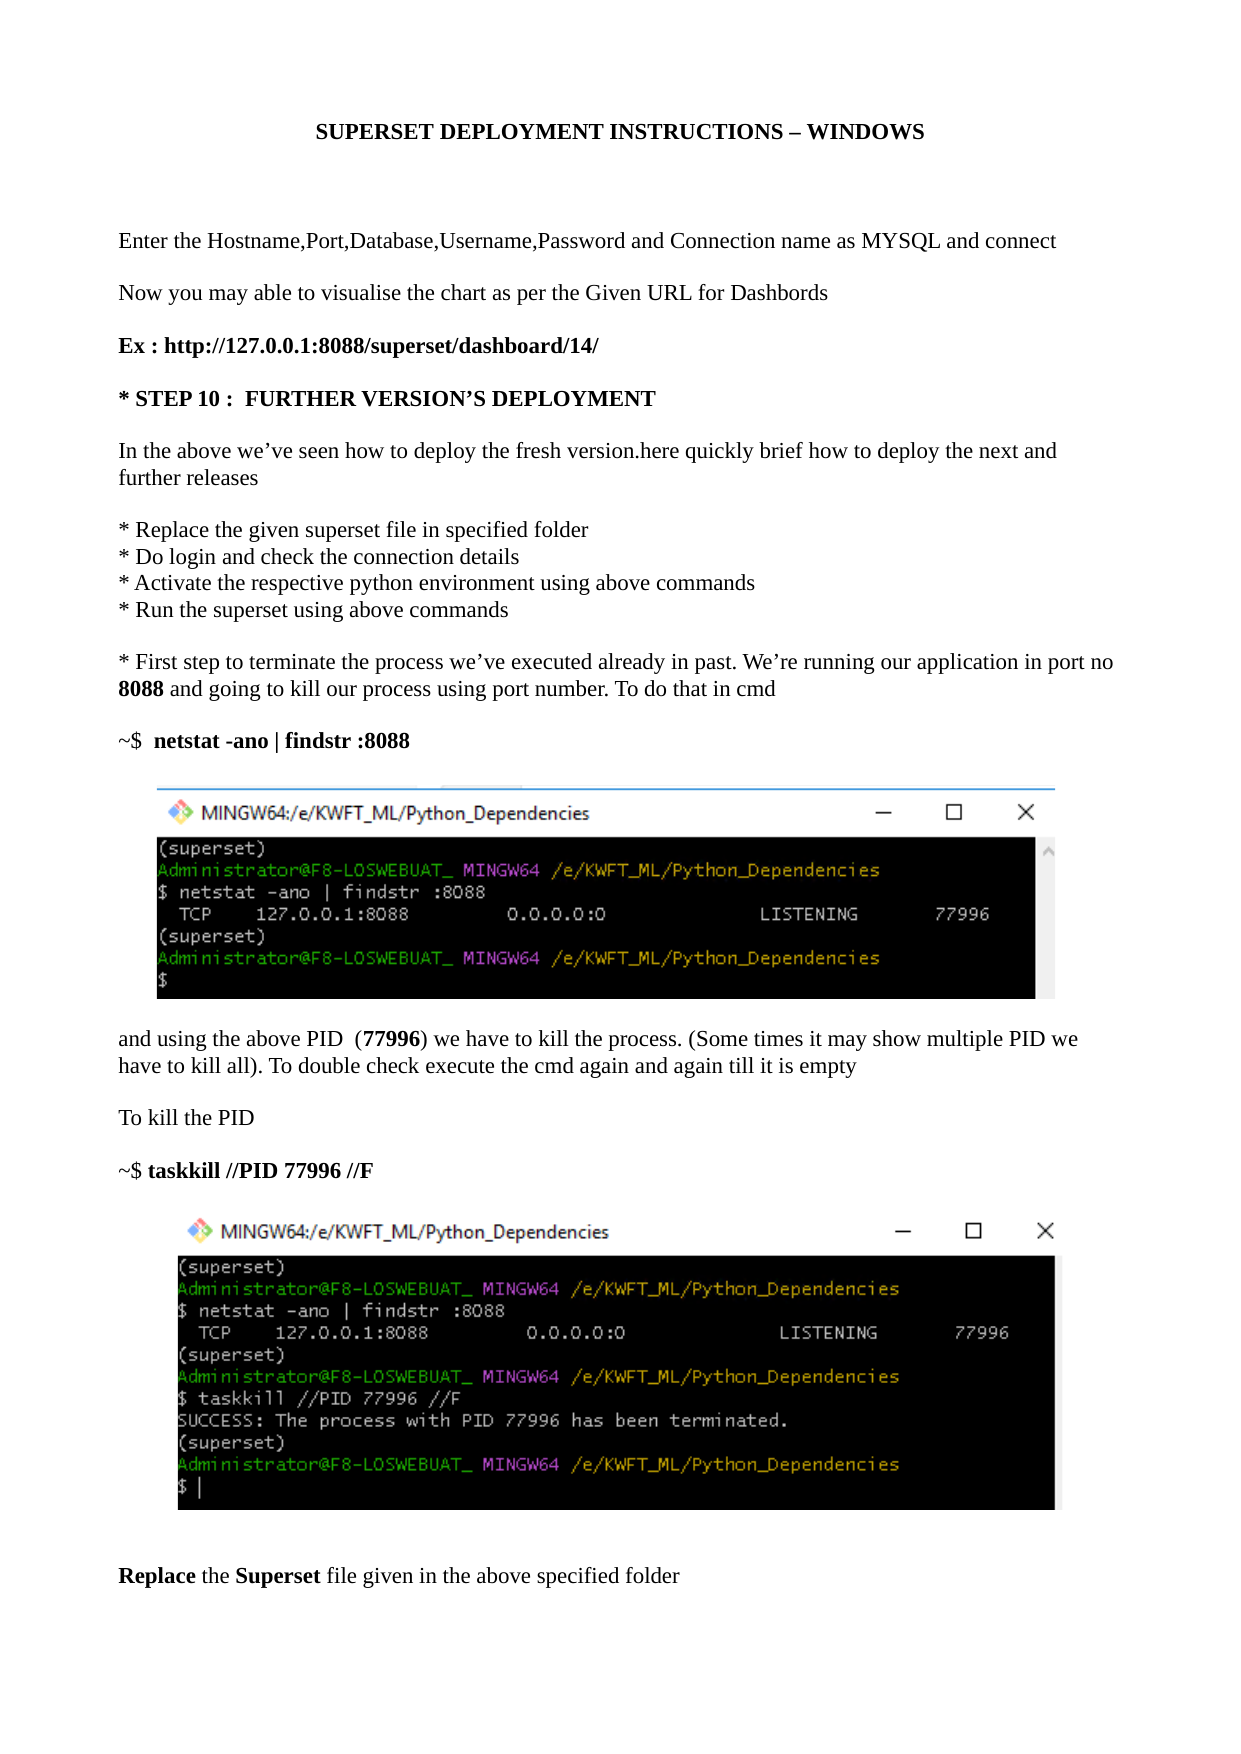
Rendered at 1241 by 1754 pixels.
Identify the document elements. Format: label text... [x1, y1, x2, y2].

text * Replace the given superset file in specified folder [118, 517, 1122, 543]
text ~$ netstat -ano | findstr :8088 [118, 727, 1122, 754]
picture [177, 1210, 1063, 1510]
picture [156, 785, 1056, 999]
text Enter the Hostname,Port,Database,Username,Password and Connection name as MYSQL and connect [118, 227, 1122, 253]
text * Activate the respective python environment using above commands [118, 569, 1122, 596]
text In the above we’ve seen how to deploy the fresh version.here quickly brief how to deploy the next and further releases [118, 437, 1122, 490]
text * First step to terminate the process we’ve executed already in past. We’re running our application in port no 8088 and going to kill our process using port number. To do that in cmd [118, 648, 1122, 701]
text Replace the Superset file given in the above specified folder [118, 1563, 1122, 1589]
text * Do login and check the connection details [118, 543, 1122, 569]
text ~$ taskkill //PID 77996 //F [118, 1157, 1122, 1183]
text Now you may able to visualise the chart as per the Given URL for Dashbords [118, 279, 1122, 306]
text * STEP 10 : FURTHER VERSION’S DEPLOYMENT [118, 385, 1122, 411]
text Ex : http://127.0.0.1:8088/superset/dashboard/14/ [118, 332, 1122, 358]
text To kill the PID [118, 1104, 1122, 1131]
text and using the above PID (77996) we have to kill the process. (Some times it may show multiple PID we have to kill all). To double check execute the cmd again and again till it is empty [118, 1025, 1122, 1078]
text * Run the superset using above commands [118, 596, 1122, 622]
